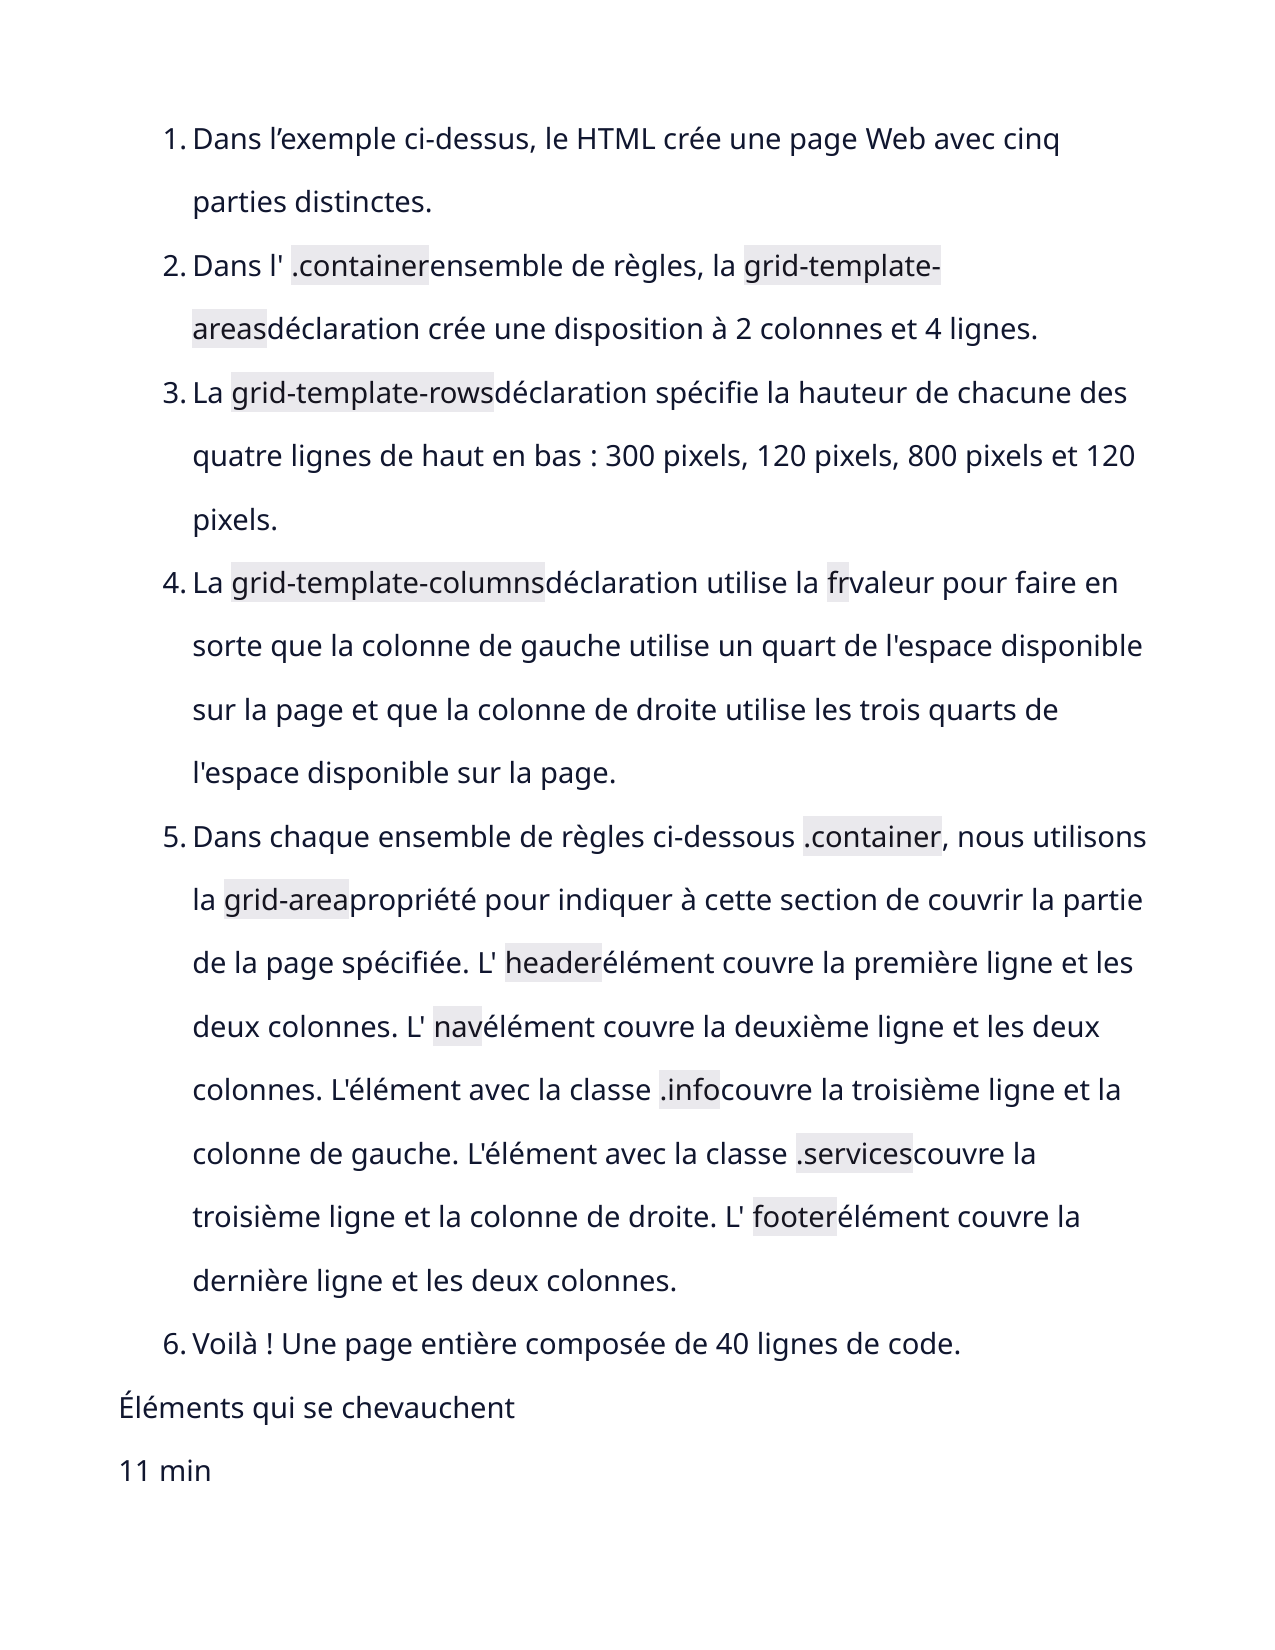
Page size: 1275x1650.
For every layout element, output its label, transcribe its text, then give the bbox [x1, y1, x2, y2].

list La grid-template-columnsdéclaration utilise la frvaleur pour faire en sorte que la colonne de gauche utilise un quart de l'espace disponible sur la page et que la colonne de droite utilise les trois quarts de l'espace disponible sur la page. [162, 562, 1157, 792]
list Dans l' .containerensemble de règles, la grid-template-areasdéclaration crée une disposition à 2 colonnes et 4 lignes. [162, 245, 1157, 348]
list Dans l’exemple ci-dessus, le HTML crée une page Web avec cinq parties distinctes. [162, 118, 1157, 221]
list Voilà ! Une page entière composée de 40 lignes de code. [162, 1323, 1157, 1363]
text 11 min [118, 1450, 1157, 1490]
list Dans chaque ensemble de règles ci-dessous .container, nous utilisons la grid-areapropriété pour indiquer à cette section de couvrir la partie de la page spécifiée. L' headerélément couvre la première ligne et les deux colonnes. L' navélément couvre la deuxième ligne et les deux colonnes. L'élément avec la classe .infocouvre la troisième ligne et la colonne de gauche. L'élément avec la classe .servicescouvre la troisième ligne et la colonne de droite. L' footerélément couvre la dernière ligne et les deux colonnes. [162, 816, 1157, 1300]
subtitle Éléments qui se chevauchent [118, 1387, 1157, 1427]
list La grid-template-rowsdéclaration spécifie la hauteur de chacune des quatre lignes de haut en bas : 300 pixels, 120 pixels, 800 pixels et 120 pixels. [162, 372, 1157, 538]
